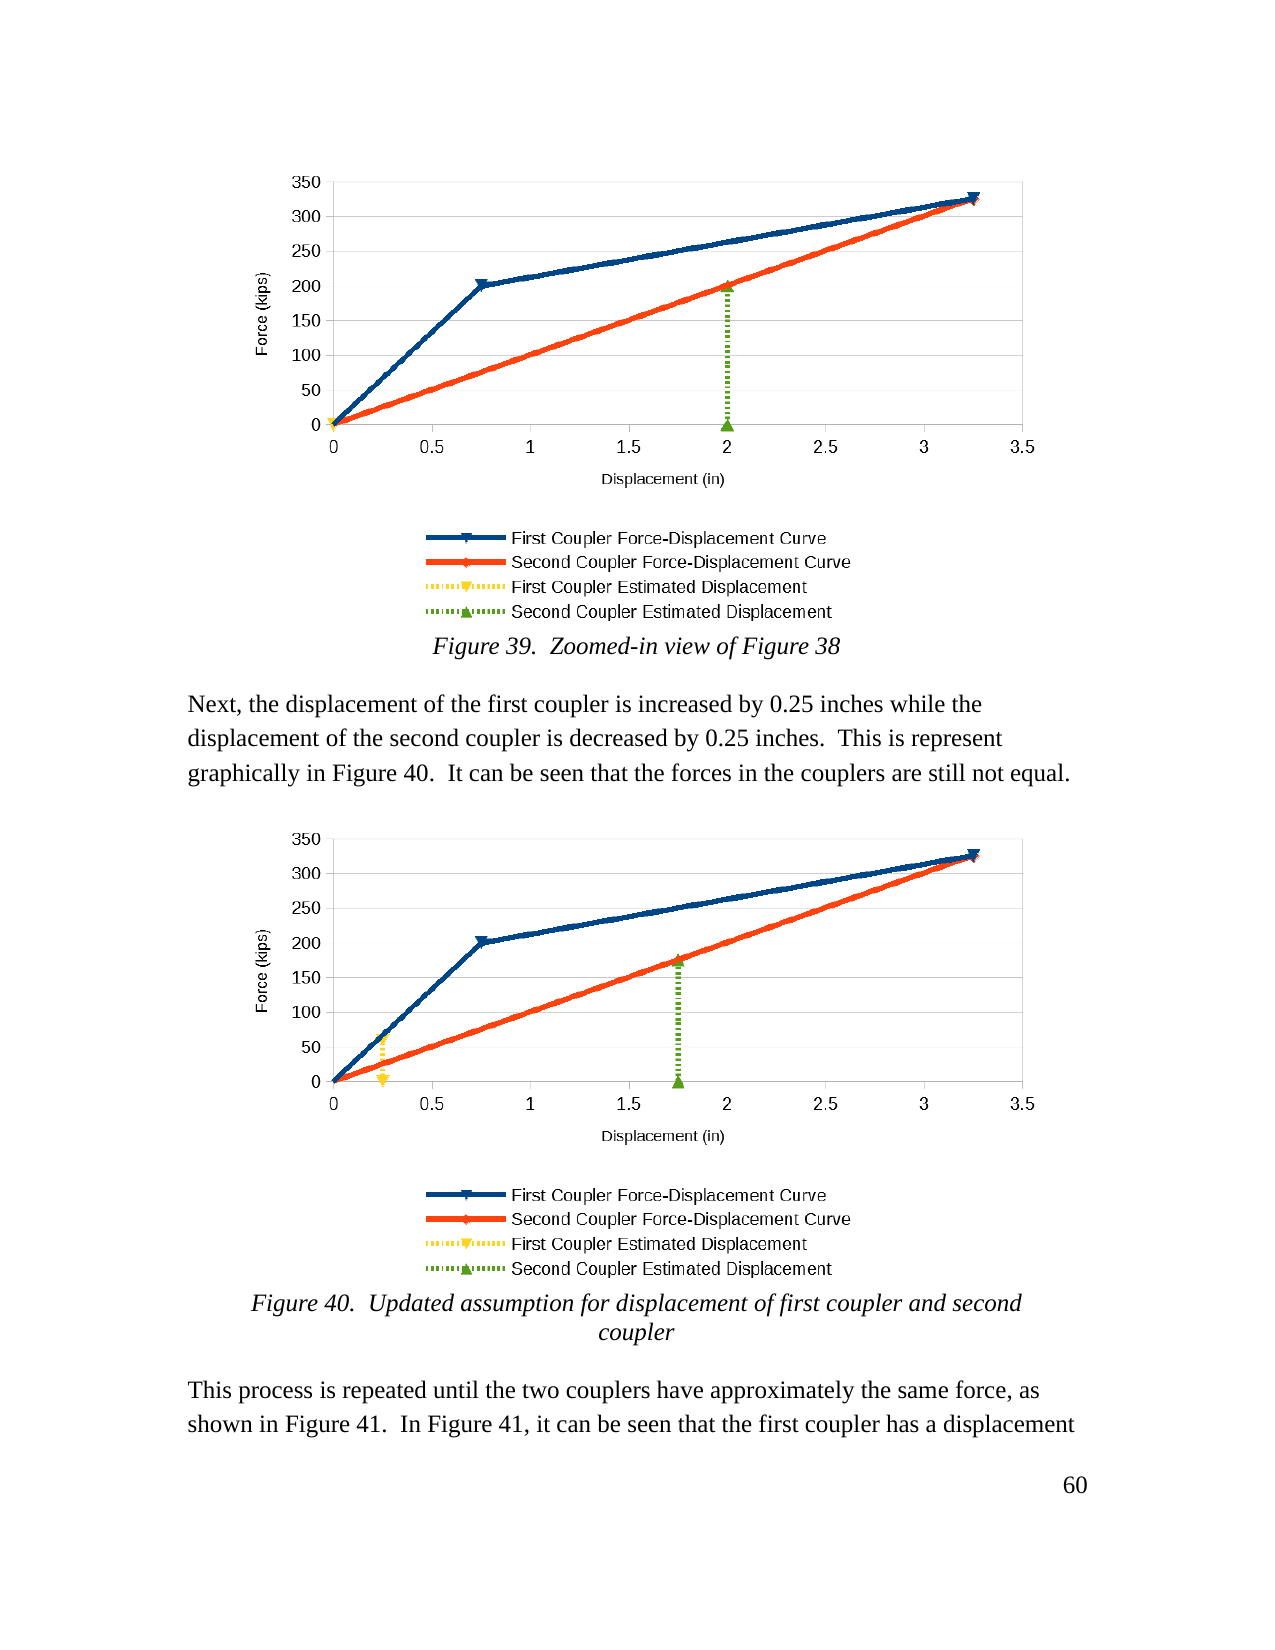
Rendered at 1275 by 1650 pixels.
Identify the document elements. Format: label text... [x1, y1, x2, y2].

text Next, the displacement of the first coupler is increased by 0.25 inches while the displacement of the second coupler is decreased by 0.25 inches. This is represent graphically in Figure 40. It can be seen that the forces in the couplers are still not equal. [187, 689, 1087, 787]
text Figure 40. Updated assumption for displacement of first coupler and second coupler [225, 1283, 1050, 1346]
text This process is repeated until the two couplers have approximately the same force, as shown in Figure 41. In Figure 41, it can be seen that the first coupler has a displacement [187, 1375, 1087, 1438]
picture [225, 162, 1050, 626]
picture [225, 819, 1050, 1283]
text Figure 39. Zoomed-in view of Figure 38 [225, 626, 1050, 660]
